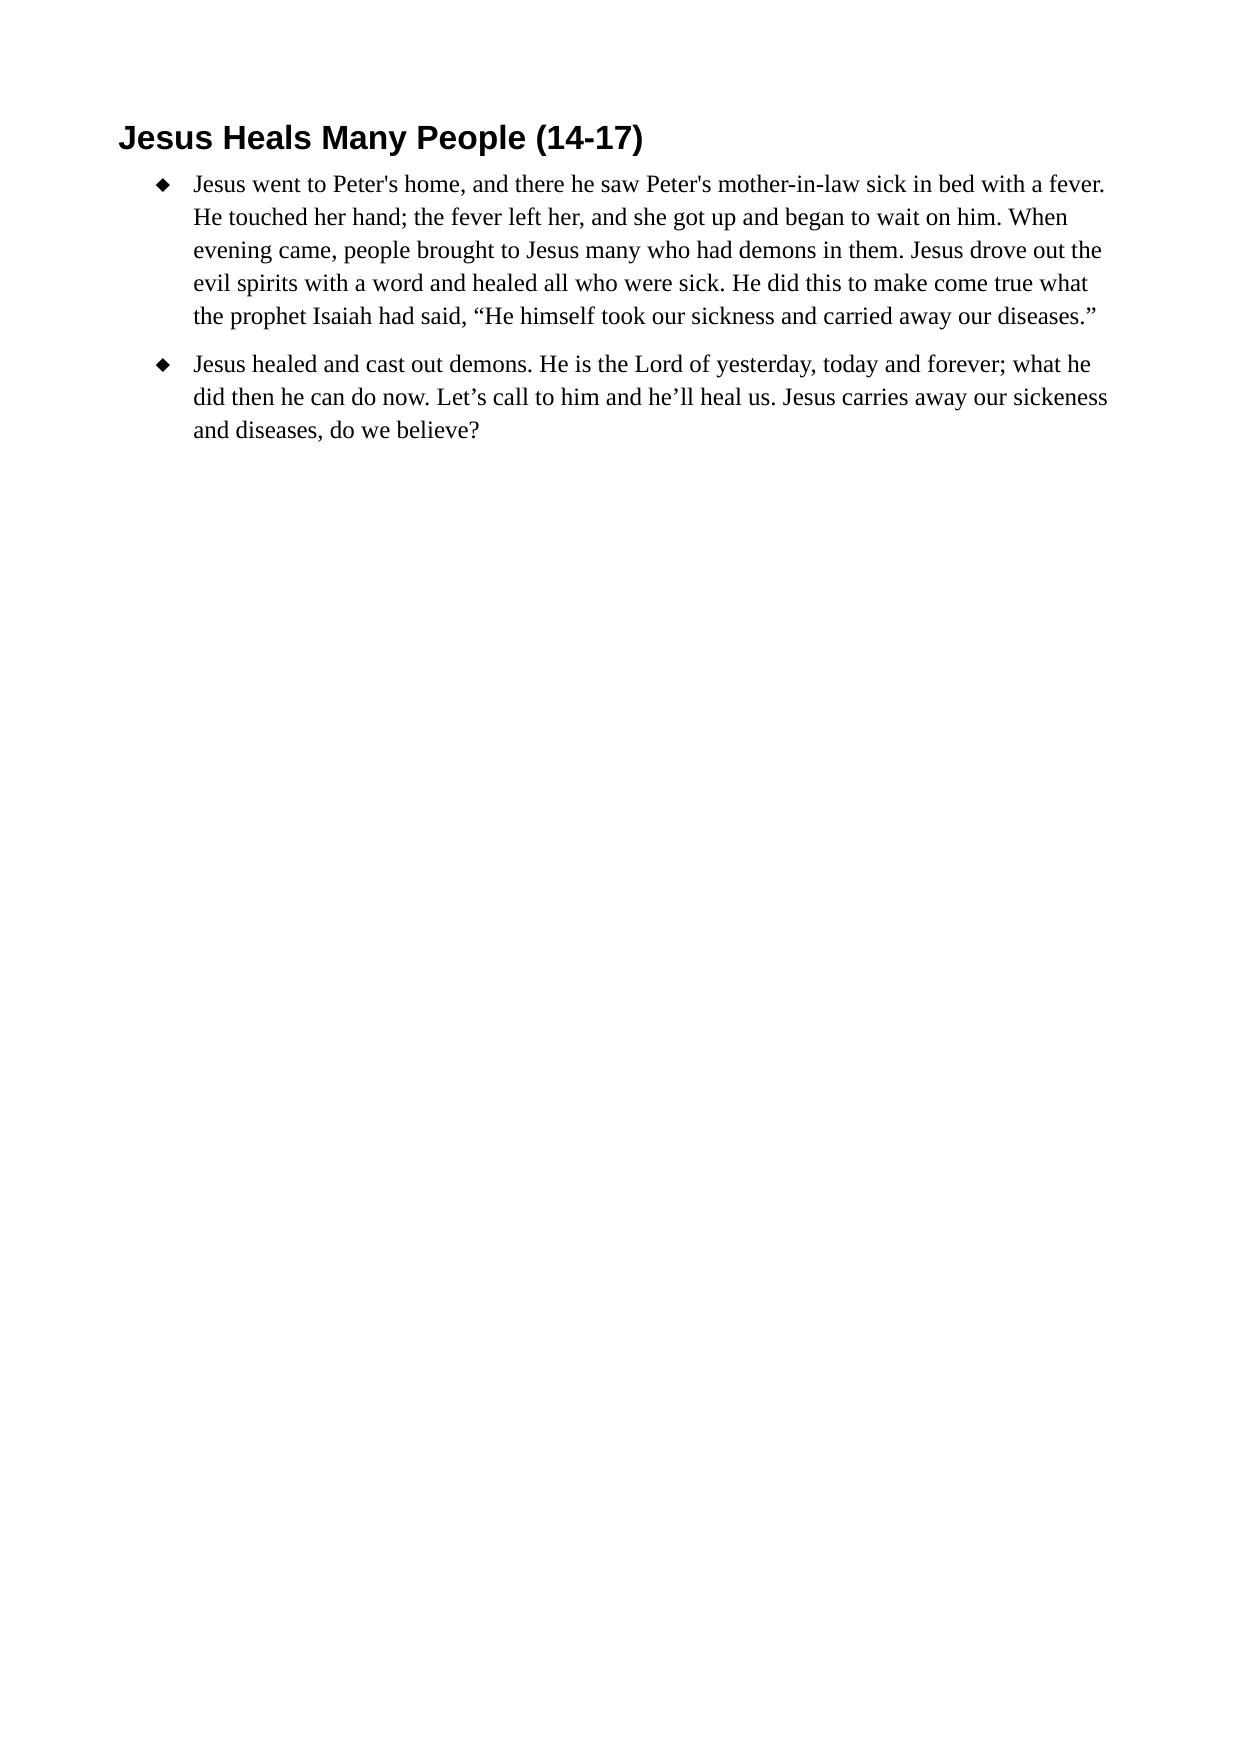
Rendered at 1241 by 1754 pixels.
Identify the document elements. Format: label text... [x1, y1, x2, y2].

subtitle Jesus Heals Many People (14-17) [118, 118, 1122, 157]
list Jesus healed and cast out demons. He is the Lord of yesterday, today and forever; what he did then he can do now. Let’s call to him and he’ll heal us. Jesus carries away our sickeness and diseases, do we believe? [156, 349, 1122, 444]
list Jesus went to Peter's home, and there he saw Peter's mother-in-law sick in bed with a fever. He touched her hand; the fever left her, and she got up and began to wait on him. When evening came, people brought to Jesus many who had demons in them. Jesus drove out the evil spirits with a word and healed all who were sick. He did this to make come true what the prophet Isaiah had said, “He himself took our sickness and carried away our diseases.” [156, 169, 1122, 330]
